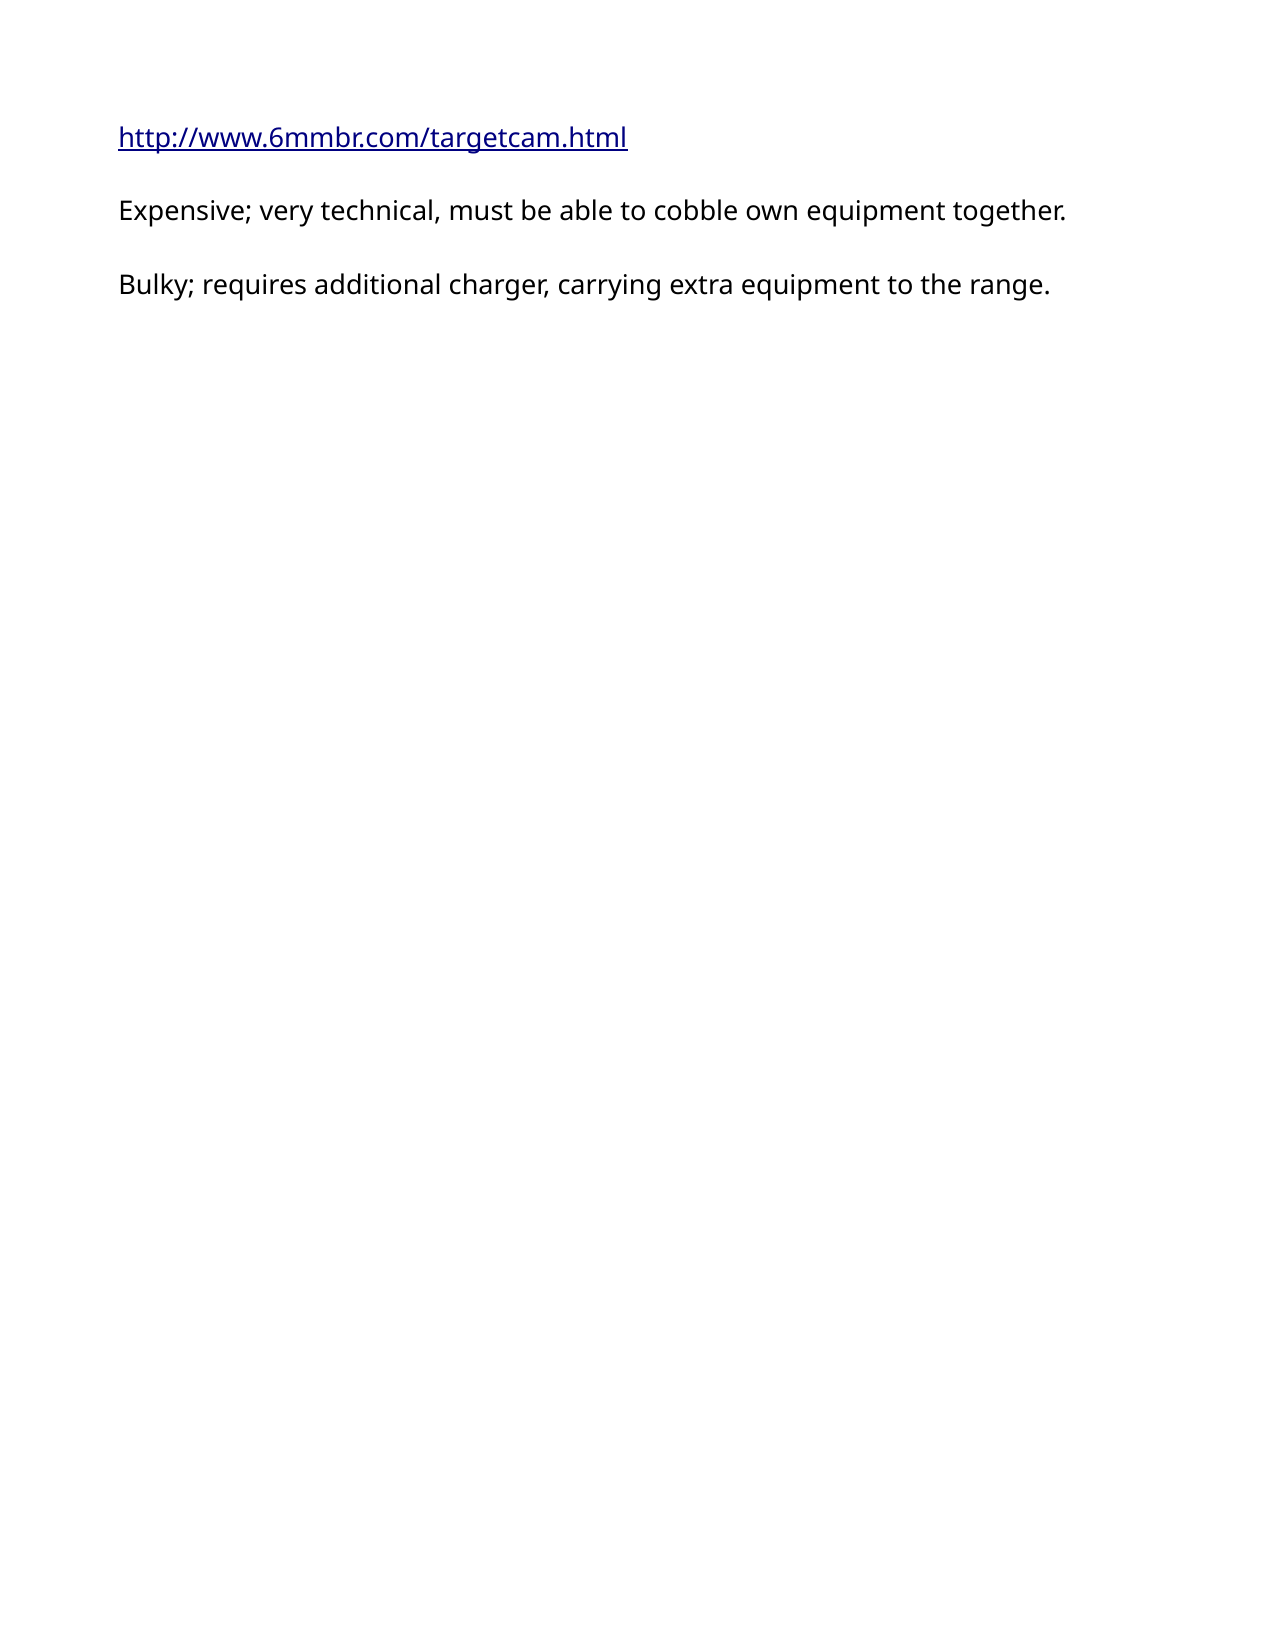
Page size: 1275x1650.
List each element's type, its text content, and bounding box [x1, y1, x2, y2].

text http://www.6mmbr.com/targetcam.html [118, 118, 1157, 155]
text Bulky; requires additional charger, carrying extra equipment to the range. [118, 266, 1157, 302]
text Expensive; very technical, must be able to cobble own equipment together. [118, 192, 1157, 229]
